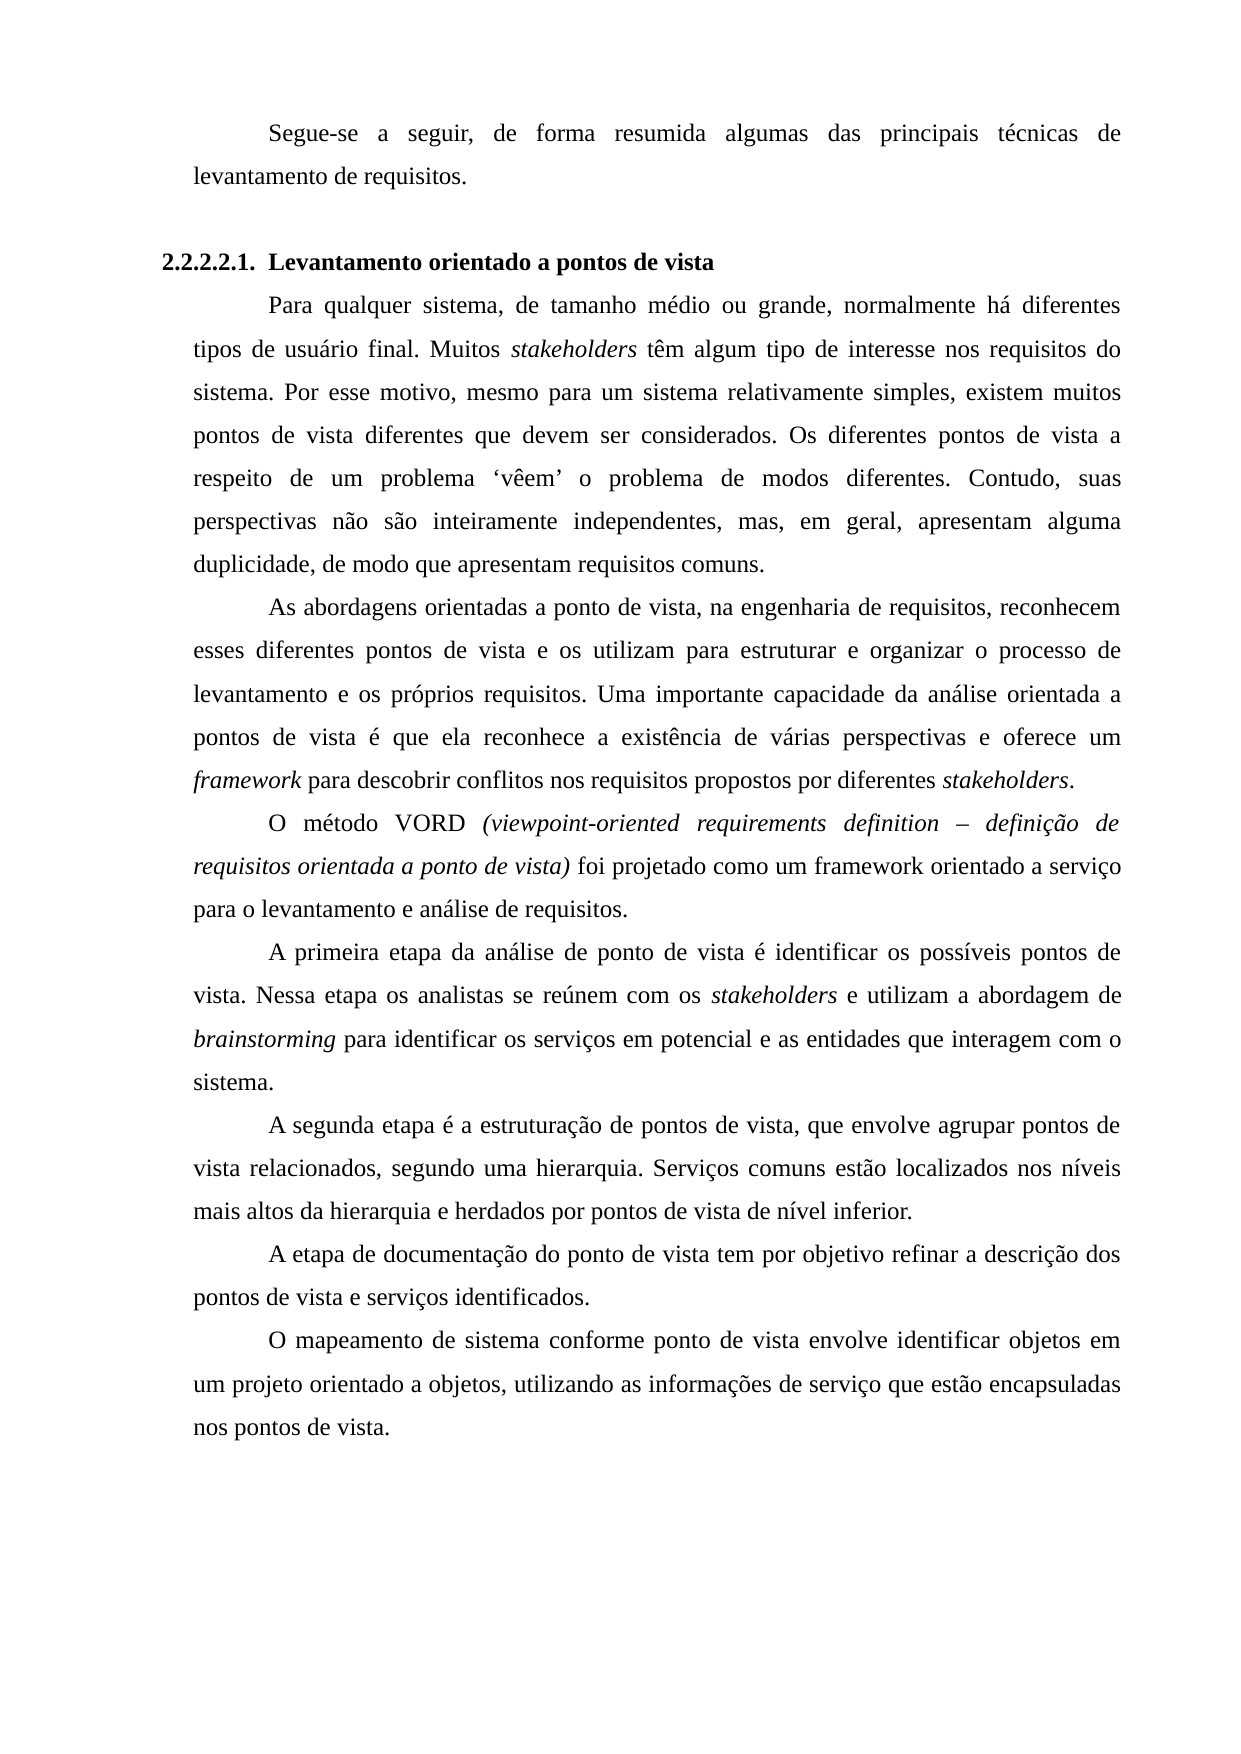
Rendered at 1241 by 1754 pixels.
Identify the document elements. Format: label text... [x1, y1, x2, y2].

list Para qualquer sistema, de tamanho médio ou grande, normalmente há diferentes tipos de usuário final. Muitos stakeholders têm algum tipo de interesse nos requisitos do sistema. Por esse motivo, mesmo para um sistema relativamente simples, existem muitos pontos de vista diferentes que devem ser considerados. Os diferentes pontos de vista a respeito de um problema ‘vêem’ o problema de modos diferentes. Contudo, suas perspectivas não são inteiramente independentes, mas, em geral, apresentam alguma duplicidade, de modo que apresentam requisitos comuns. [155, 291, 1122, 578]
list Levantamento orientado a pontos de vista [155, 247, 1122, 276]
list O método VORD (viewpoint-oriented requirements definition – definição de requisitos orientada a ponto de vista) foi projetado como um framework orientado a serviço para o levantamento e análise de requisitos. [155, 808, 1122, 923]
list As abordagens orientadas a ponto de vista, na engenharia de requisitos, reconhecem esses diferentes pontos de vista e os utilizam para estruturar e organizar o processo de levantamento e os próprios requisitos. Uma importante capacidade da análise orientada a pontos de vista é que ela reconhece a existência de várias perspectivas e oferece um framework para descobrir conflitos nos requisitos propostos por diferentes stakeholders. [155, 592, 1122, 794]
list O mapeamento de sistema conforme ponto de vista envolve identificar objetos em um projeto orientado a objetos, utilizando as informações de serviço que estão encapsuladas nos pontos de vista. [155, 1326, 1122, 1441]
list A primeira etapa da análise de ponto de vista é identificar os possíveis pontos de vista. Nessa etapa os analistas se reúnem com os stakeholders e utilizam a abordagem de brainstorming para identificar os serviços em potencial e as entidades que interagem com o sistema. [155, 937, 1122, 1096]
list Segue-se a seguir, de forma resumida algumas das principais técnicas de levantamento de requisitos. [155, 118, 1122, 190]
list A segunda etapa é a estruturação de pontos de vista, que envolve agrupar pontos de vista relacionados, segundo uma hierarquia. Serviços comuns estão localizados nos níveis mais altos da hierarquia e herdados por pontos de vista de nível inferior. [155, 1110, 1122, 1225]
list A etapa de documentação do ponto de vista tem por objetivo refinar a descrição dos pontos de vista e serviços identificados. [155, 1239, 1122, 1311]
